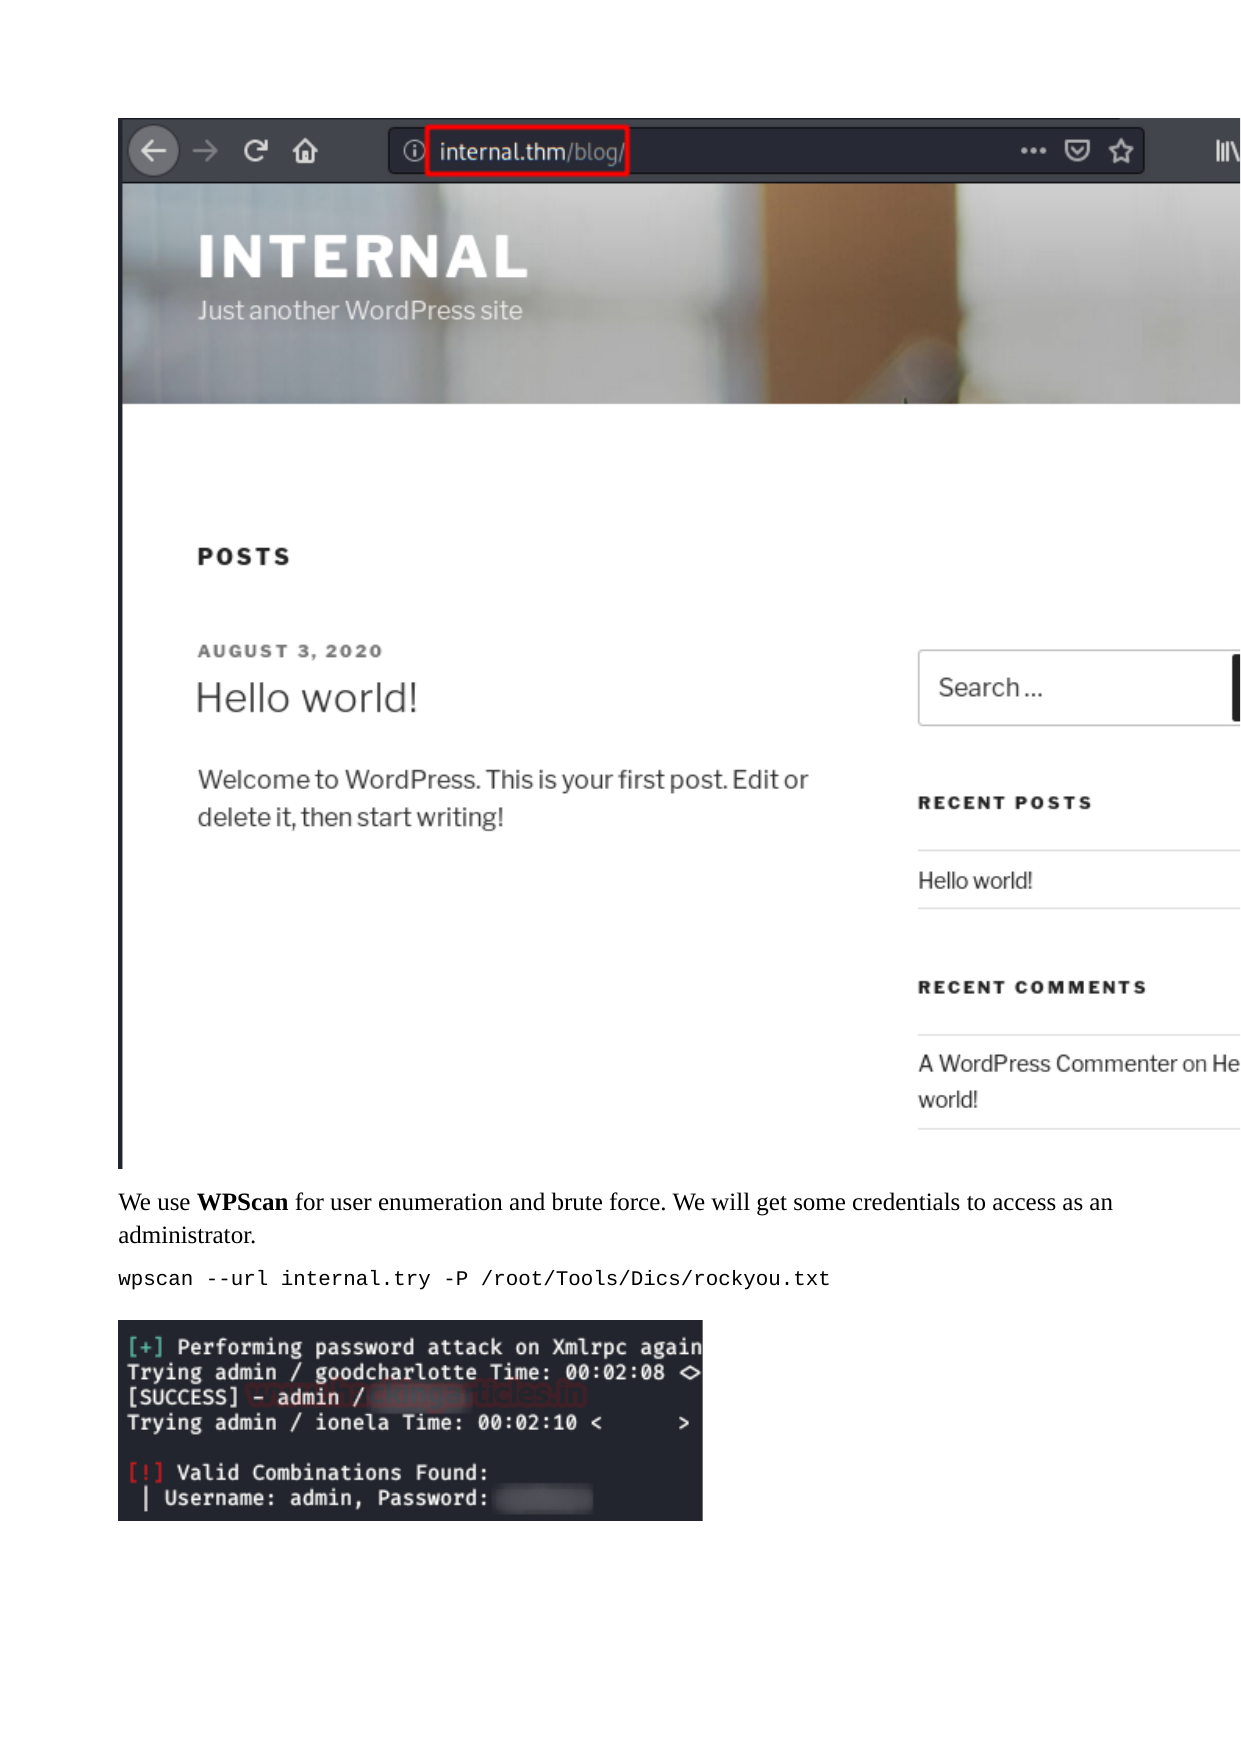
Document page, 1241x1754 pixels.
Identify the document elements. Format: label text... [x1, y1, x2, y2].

text wpscan --url internal.try -P /root/Tools/Dics/rockyou.txt [118, 1268, 1122, 1291]
text We use WPScan for user enumeration and brute force. We will get some credentials to access as an administrator. [118, 1187, 1122, 1249]
picture [118, 118, 1241, 1169]
picture [118, 1320, 703, 1521]
